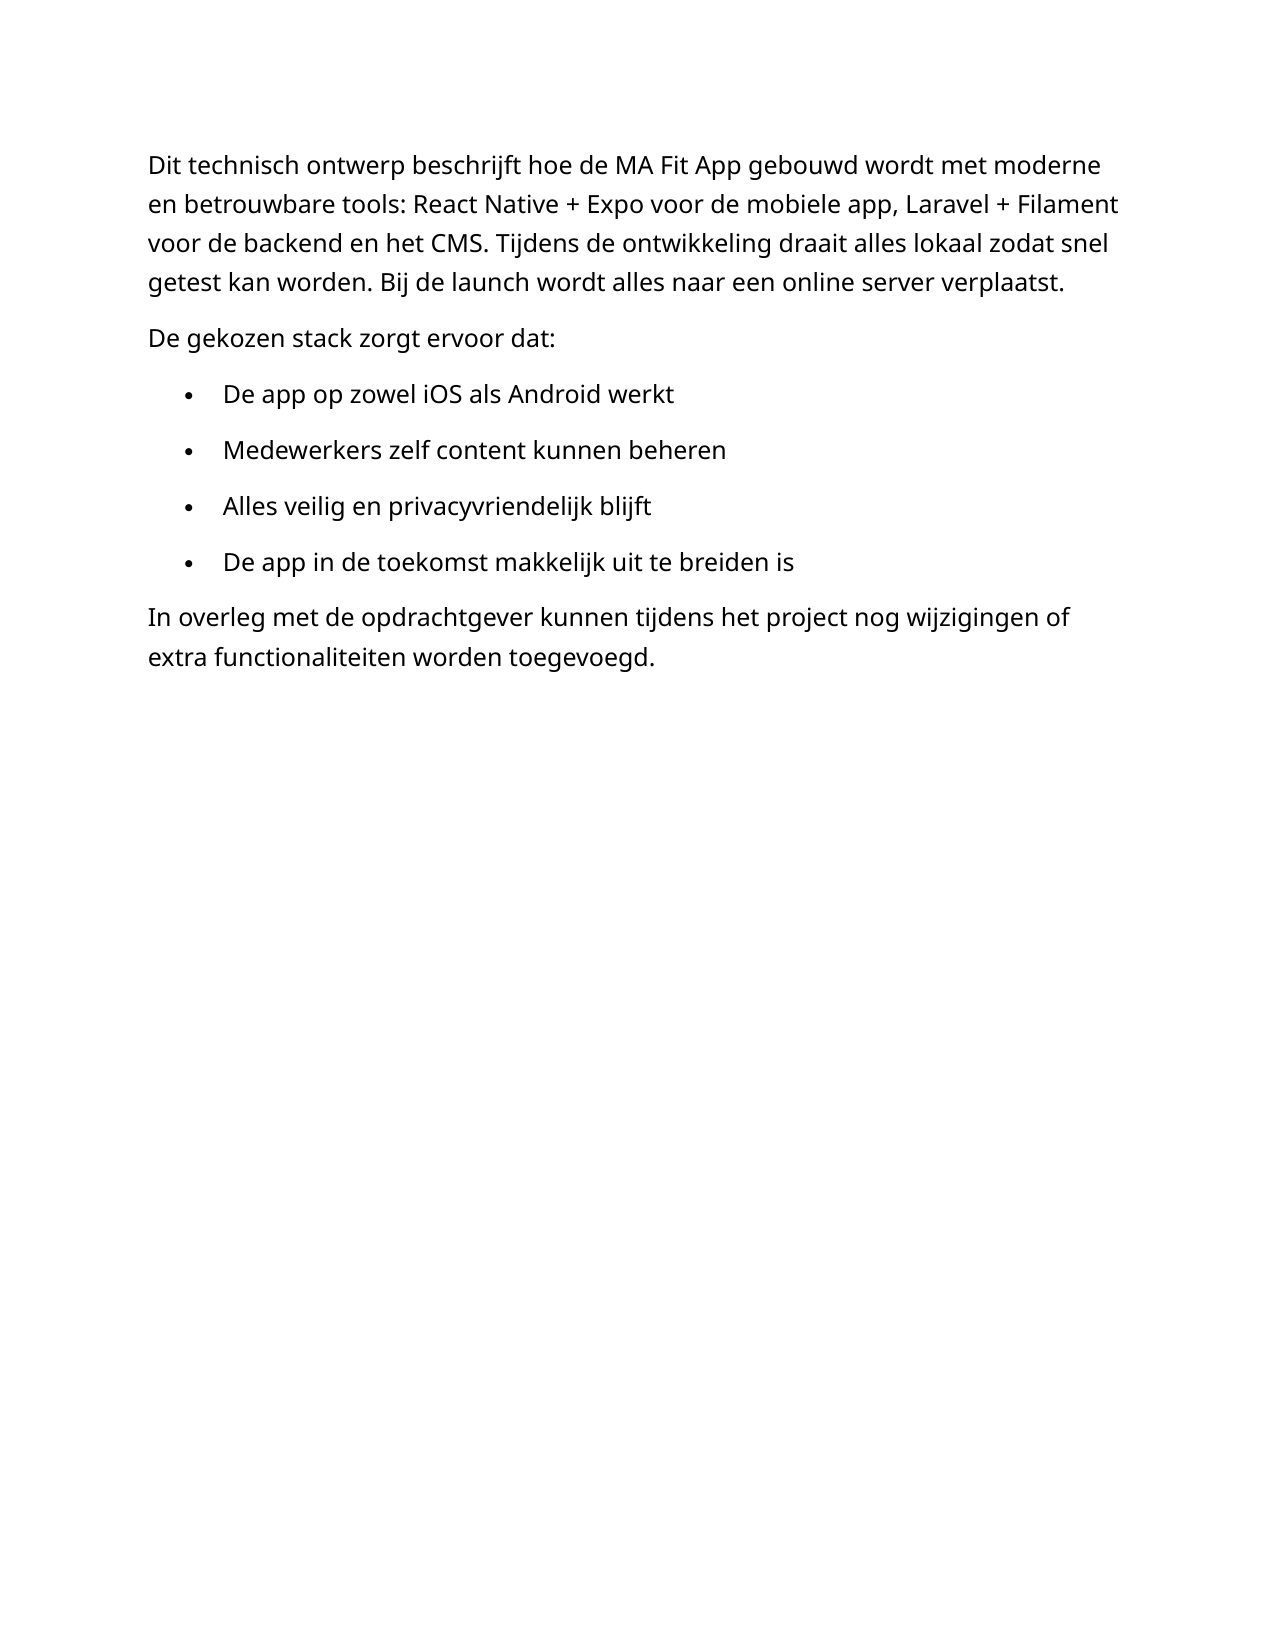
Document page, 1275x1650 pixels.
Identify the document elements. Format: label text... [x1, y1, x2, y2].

list Medewerkers zelf content kunnen beheren [185, 433, 1127, 467]
list De app in de toekomst makkelijk uit te breiden is [185, 544, 1127, 578]
list Alles veilig en privacyvriendelijk blijft [185, 488, 1127, 522]
text In overleg met de opdrachtgever kunnen tijdens het project nog wijzigingen of extra functionaliteiten worden toegevoegd. [148, 600, 1127, 673]
text De gekozen stack zorgt ervoor dat: [148, 321, 1127, 355]
text Dit technisch ontwerp beschrijft hoe de MA Fit App gebouwd wordt met moderne en betrouwbare tools: React Native + Expo voor de mobiele app, Laravel + Filament voor de backend en het CMS. Tijdens de ontwikkeling draait alles lokaal zodat snel getest kan worden. Bij de launch wordt alles naar een online server verplaatst. [148, 148, 1127, 299]
list De app op zowel iOS als Android werkt [185, 377, 1127, 411]
